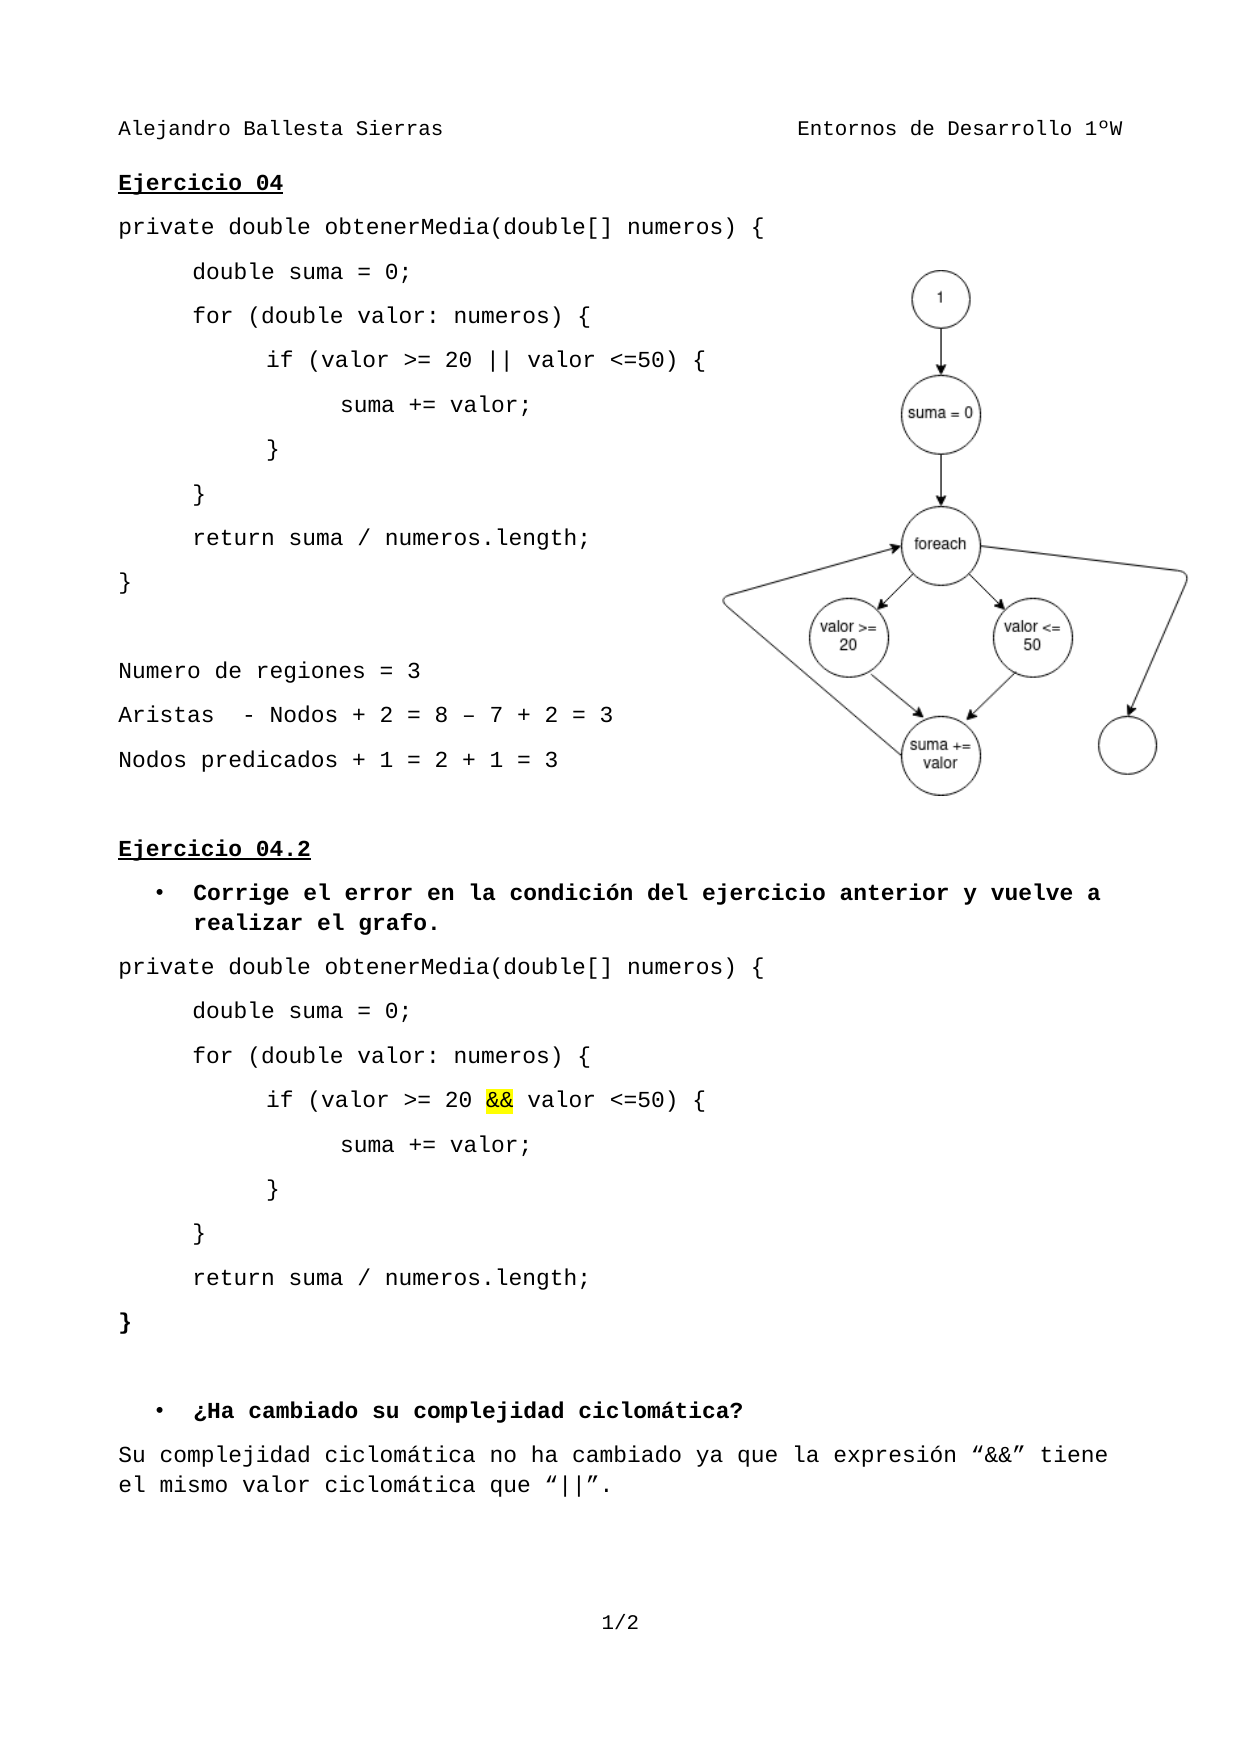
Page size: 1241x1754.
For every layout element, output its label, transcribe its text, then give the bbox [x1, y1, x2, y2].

text Su complejidad ciclomática no ha cambiado ya que la expresión “&&” tiene el mismo valor ciclomática que “||”. [118, 1443, 1122, 1499]
text Numero de regiones = 3 [118, 659, 717, 685]
text Ejercicio 04 [118, 171, 1122, 197]
text Aristas - Nodos + 2 = 8 – 7 + 2 = 3 [118, 704, 717, 730]
text } [118, 437, 717, 463]
text } [118, 1177, 1122, 1203]
text double suma = 0; [118, 260, 1122, 286]
text for (double valor: numeros) { [118, 1044, 1122, 1070]
picture [717, 270, 1202, 796]
text if (valor >= 20 && valor <=50) { [118, 1088, 1122, 1114]
list Corrige el error en la condición del ejercicio anterior y vuelve a realizar el grafo. [156, 881, 1122, 937]
text } [118, 482, 717, 508]
text } [118, 571, 717, 597]
text return suma / numeros.length; [118, 1266, 1122, 1292]
text suma += valor; [118, 393, 717, 419]
text double suma = 0; [118, 1000, 1122, 1026]
text Nodos predicados + 1 = 2 + 1 = 3 [118, 748, 717, 774]
text private double obtenerMedia(double[] numeros) { [118, 216, 1122, 242]
text return suma / numeros.length; [118, 526, 717, 552]
text } [118, 1310, 1122, 1336]
text suma += valor; [118, 1133, 1122, 1159]
list ¿Ha cambiado su complejidad ciclomática? [156, 1399, 1122, 1425]
text if (valor >= 20 || valor <=50) { [118, 349, 717, 375]
text Ejercicio 04.2 [118, 837, 1122, 863]
text for (double valor: numeros) { [118, 304, 717, 330]
text } [118, 1222, 1122, 1248]
text private double obtenerMedia(double[] numeros) { [118, 955, 1122, 981]
